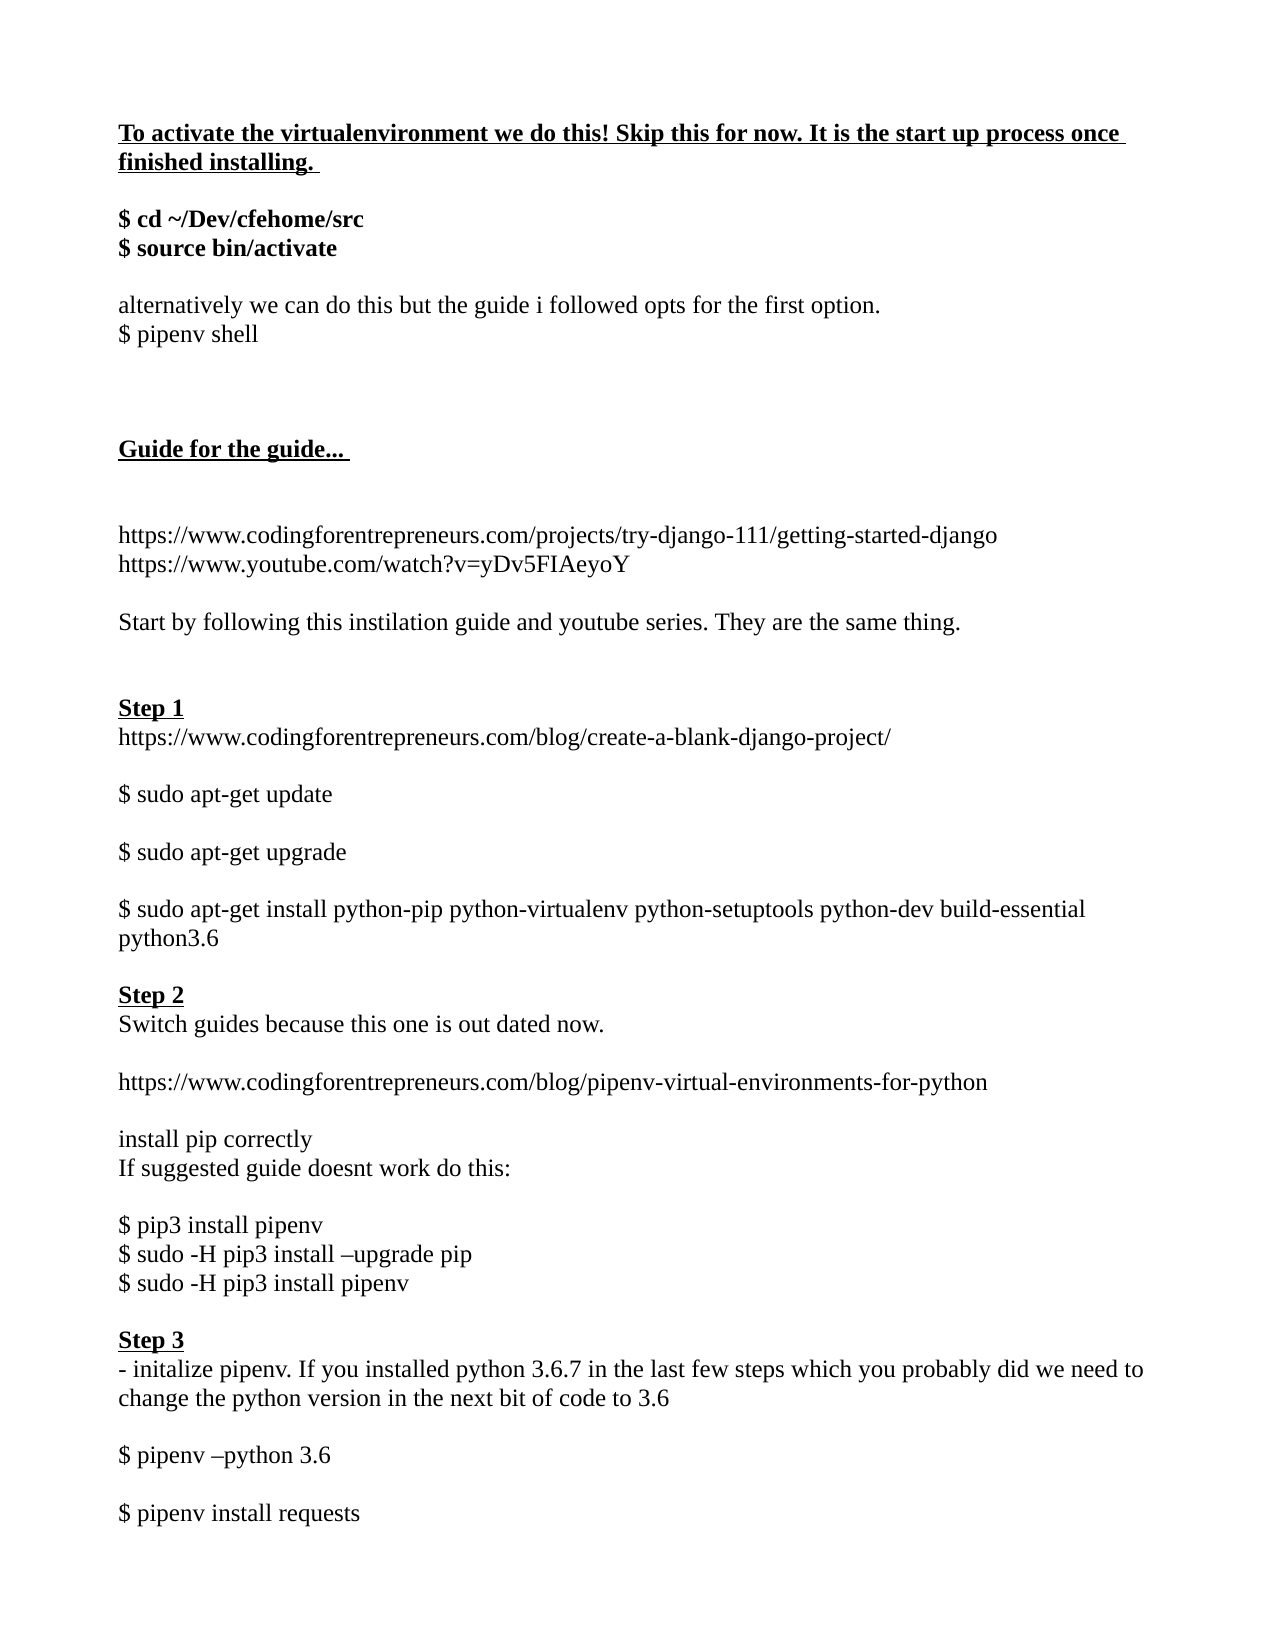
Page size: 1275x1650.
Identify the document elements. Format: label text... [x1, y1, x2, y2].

text Switch guides because this one is out dated now. [118, 1009, 1157, 1038]
text $ pipenv –python 3.6 [118, 1441, 1157, 1469]
text https://www.youtube.com/watch?v=yDv5FIAeyoY [118, 549, 1157, 578]
text Step 2 [118, 981, 1157, 1009]
text install pip correctly [118, 1124, 1157, 1153]
text $ sudo apt-get update [118, 779, 1157, 808]
text $ sudo apt-get install python-pip python-virtualenv python-setuptools python-dev build-essential python3.6 [118, 894, 1157, 952]
text alternatively we can do this but the guide i followed opts for the first option. [118, 291, 1157, 319]
text $ pipenv shell [118, 319, 1157, 348]
text $ pipenv install requests [118, 1498, 1157, 1527]
text https://www.codingforentrepreneurs.com/blog/pipenv-virtual-environments-for-python [118, 1067, 1157, 1096]
text If suggested guide doesnt work do this: [118, 1153, 1157, 1182]
text https://www.codingforentrepreneurs.com/blog/create-a-blank-django-project/ [118, 722, 1157, 751]
text $ sudo -H pip3 install –upgrade pip [118, 1239, 1157, 1268]
text $ sudo -H pip3 install pipenv [118, 1268, 1157, 1297]
text To activate the virtualenvironment we do this! Skip this for now. It is the start up process once finished installing. [118, 118, 1157, 176]
text $ pip3 install pipenv [118, 1211, 1157, 1239]
text Step 1 [118, 693, 1157, 722]
text https://www.codingforentrepreneurs.com/projects/try-django-111/getting-started-django [118, 521, 1157, 549]
text Step 3 [118, 1326, 1157, 1354]
text Guide for the guide... [118, 434, 1157, 463]
text Start by following this instilation guide and youtube series. They are the same thing. [118, 607, 1157, 636]
text $ sudo apt-get upgrade [118, 837, 1157, 866]
text $ cd ~/Dev/cfehome/src [118, 204, 1157, 233]
text - initalize pipenv. If you installed python 3.6.7 in the last few steps which you probably did we need to change the python version in the next bit of code to 3.6 [118, 1354, 1157, 1412]
text $ source bin/activate [118, 233, 1157, 262]
